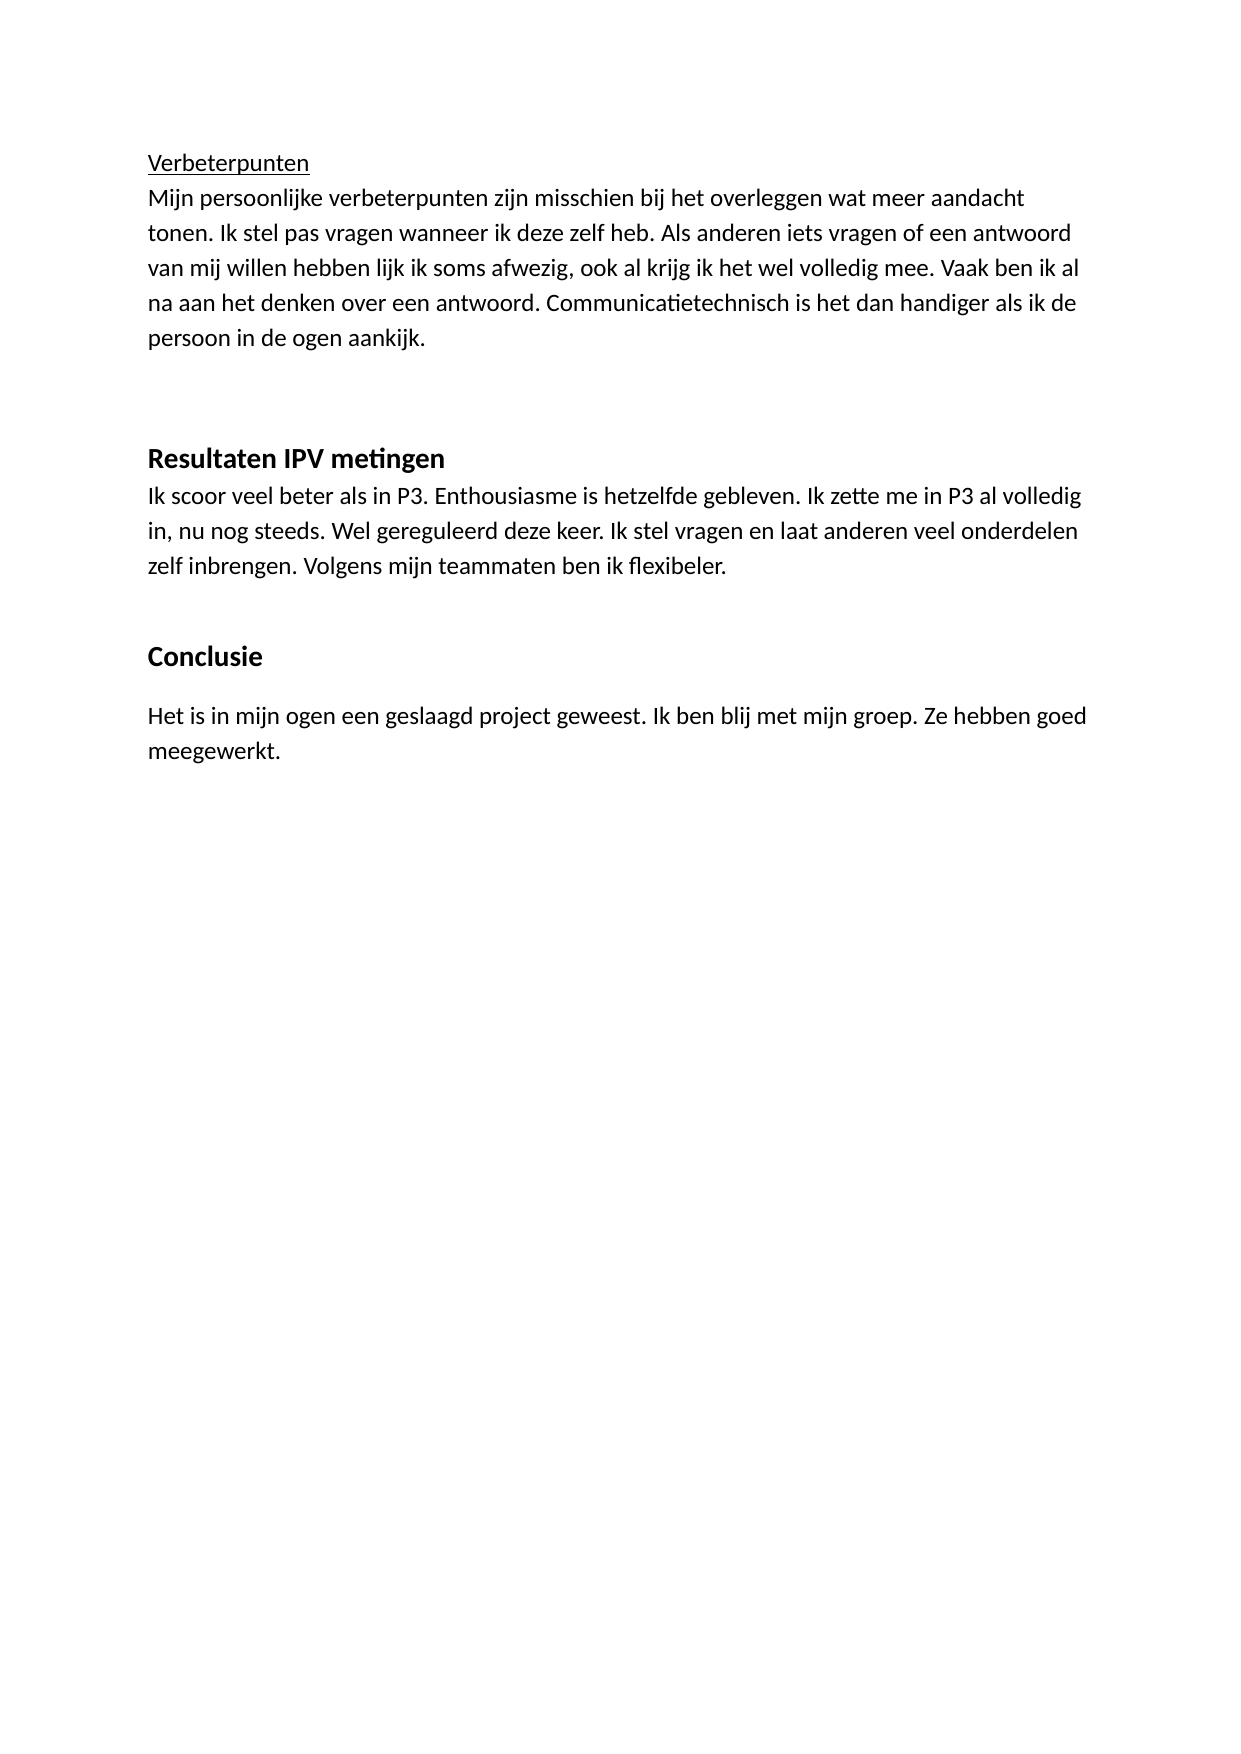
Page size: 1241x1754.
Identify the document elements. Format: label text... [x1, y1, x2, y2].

text Verbeterpunten Mijn persoonlijke verbeterpunten zijn misschien bij het overleggen wat meer aandacht tonen. Ik stel pas vragen wanneer ik deze zelf heb. Als anderen iets vragen of een antwoord van mij willen hebben lijk ik soms afwezig, ook al krijg ik het wel volledig mee. Vaak ben ik al na aan het denken over een antwoord. Communicatietechnisch is het dan handiger als ik de persoon in de ogen aankijk. [148, 148, 1093, 353]
text Conclusie [148, 638, 1093, 674]
text Resultaten IPV metingen Ik scoor veel beter als in P3. Enthousiasme is hetzelfde gebleven. Ik zette me in P3 al volledig in, nu nog steeds. Wel gereguleerd deze keer. Ik stel vragen en laat anderen veel onderdelen zelf inbrengen. Volgens mijn teammaten ben ik flexibeler. [148, 440, 1093, 613]
text Het is in mijn ogen een geslaagd project geweest. Ik ben blij met mijn groep. Ze hebben goed meegewerkt. [148, 700, 1093, 765]
